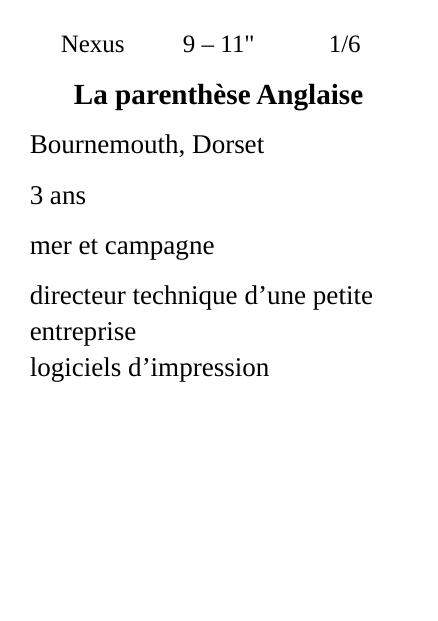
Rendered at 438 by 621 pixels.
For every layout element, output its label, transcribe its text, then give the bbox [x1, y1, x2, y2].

text Bournemouth, Dorset [29, 128, 407, 160]
text mer et campagne 🤷 [29, 229, 407, 260]
text directeur technique d’une petite entreprise logiciels d’impression [29, 279, 407, 382]
text 3 ans [29, 179, 407, 210]
table_header 9 – 11" [155, 30, 281, 62]
table_header Nexus [30, 30, 155, 62]
table_header 1/6 [281, 30, 407, 62]
subtitle La parenthèse Anglaise [29, 77, 407, 111]
